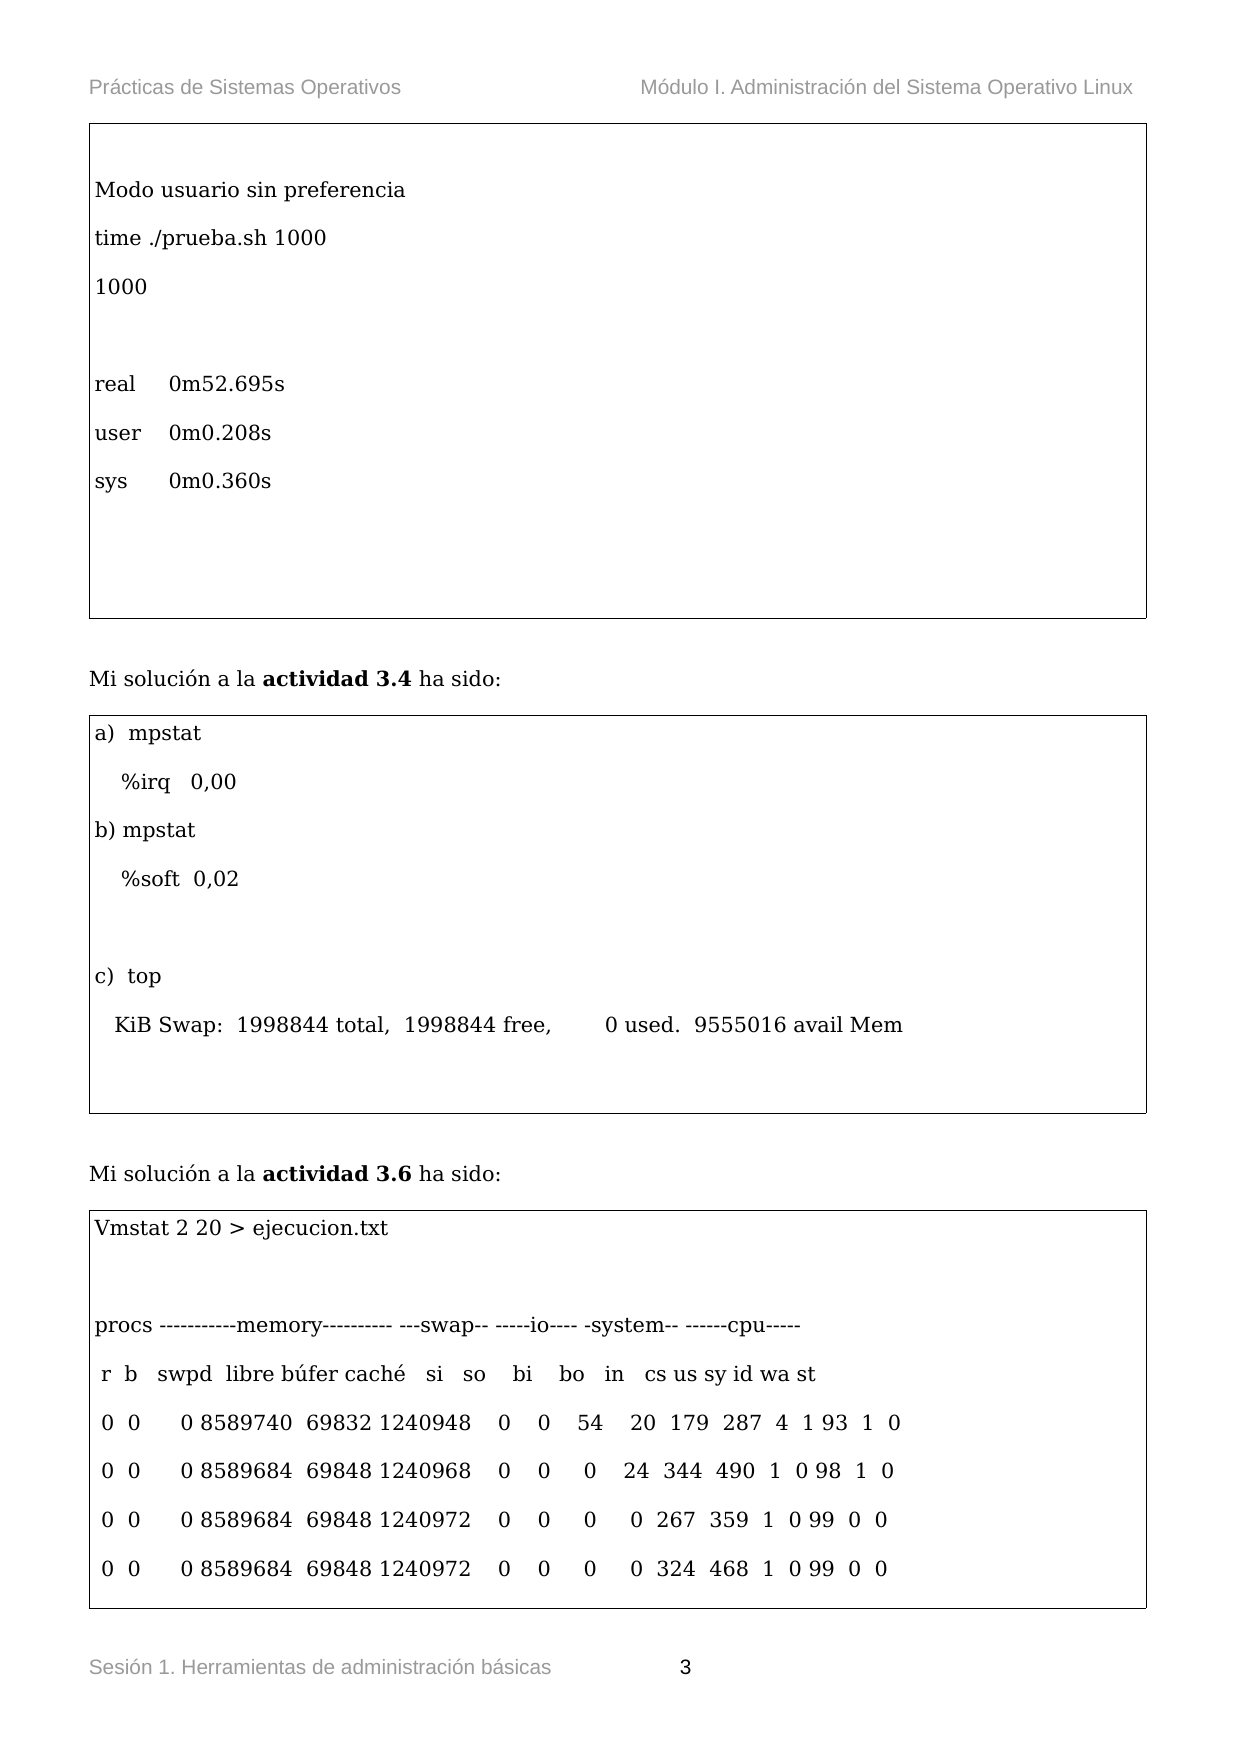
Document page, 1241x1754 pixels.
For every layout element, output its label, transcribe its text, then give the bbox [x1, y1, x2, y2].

table_header Vmstat 2 20 > ejecucion.txt procs -----------memory---------- ---swap-- -----io---- -system-- ------cpu----- r b swpd libre búfer caché si so bi bo in cs us sy id wa st 0 0 0 8589740 69832 1240948 0 0 54 20 179 287 4 1 93 1 0 0 0 0 8589684 69848 1240968 0 0 0 24 344 490 1 0 98 1 0 0 0 0 8589684 69848 1240972 0 0 0 0 267 359 1 0 99 0 0 0 0 0 8589684 69848 1240972 0 0 0 0 324 468 1 0 99 0 0 [90, 1211, 1146, 1607]
table_header Modo usuario sin preferencia time ./prueba.sh 1000 1000 real 0m52.695s user 0m0.208s sys 0m0.360s [90, 124, 1146, 618]
table_header a) mpstat %irq 0,00 b) mpstat %soft 0,02 c) top KiB Swap: 1998844 total, 1998844 free, 0 used. 9555016 avail Mem [90, 716, 1146, 1113]
text Mi solución a la actividad 3.6 ha sido: [89, 1161, 1146, 1186]
text Mi solución a la actividad 3.4 ha sido: [89, 666, 1146, 691]
